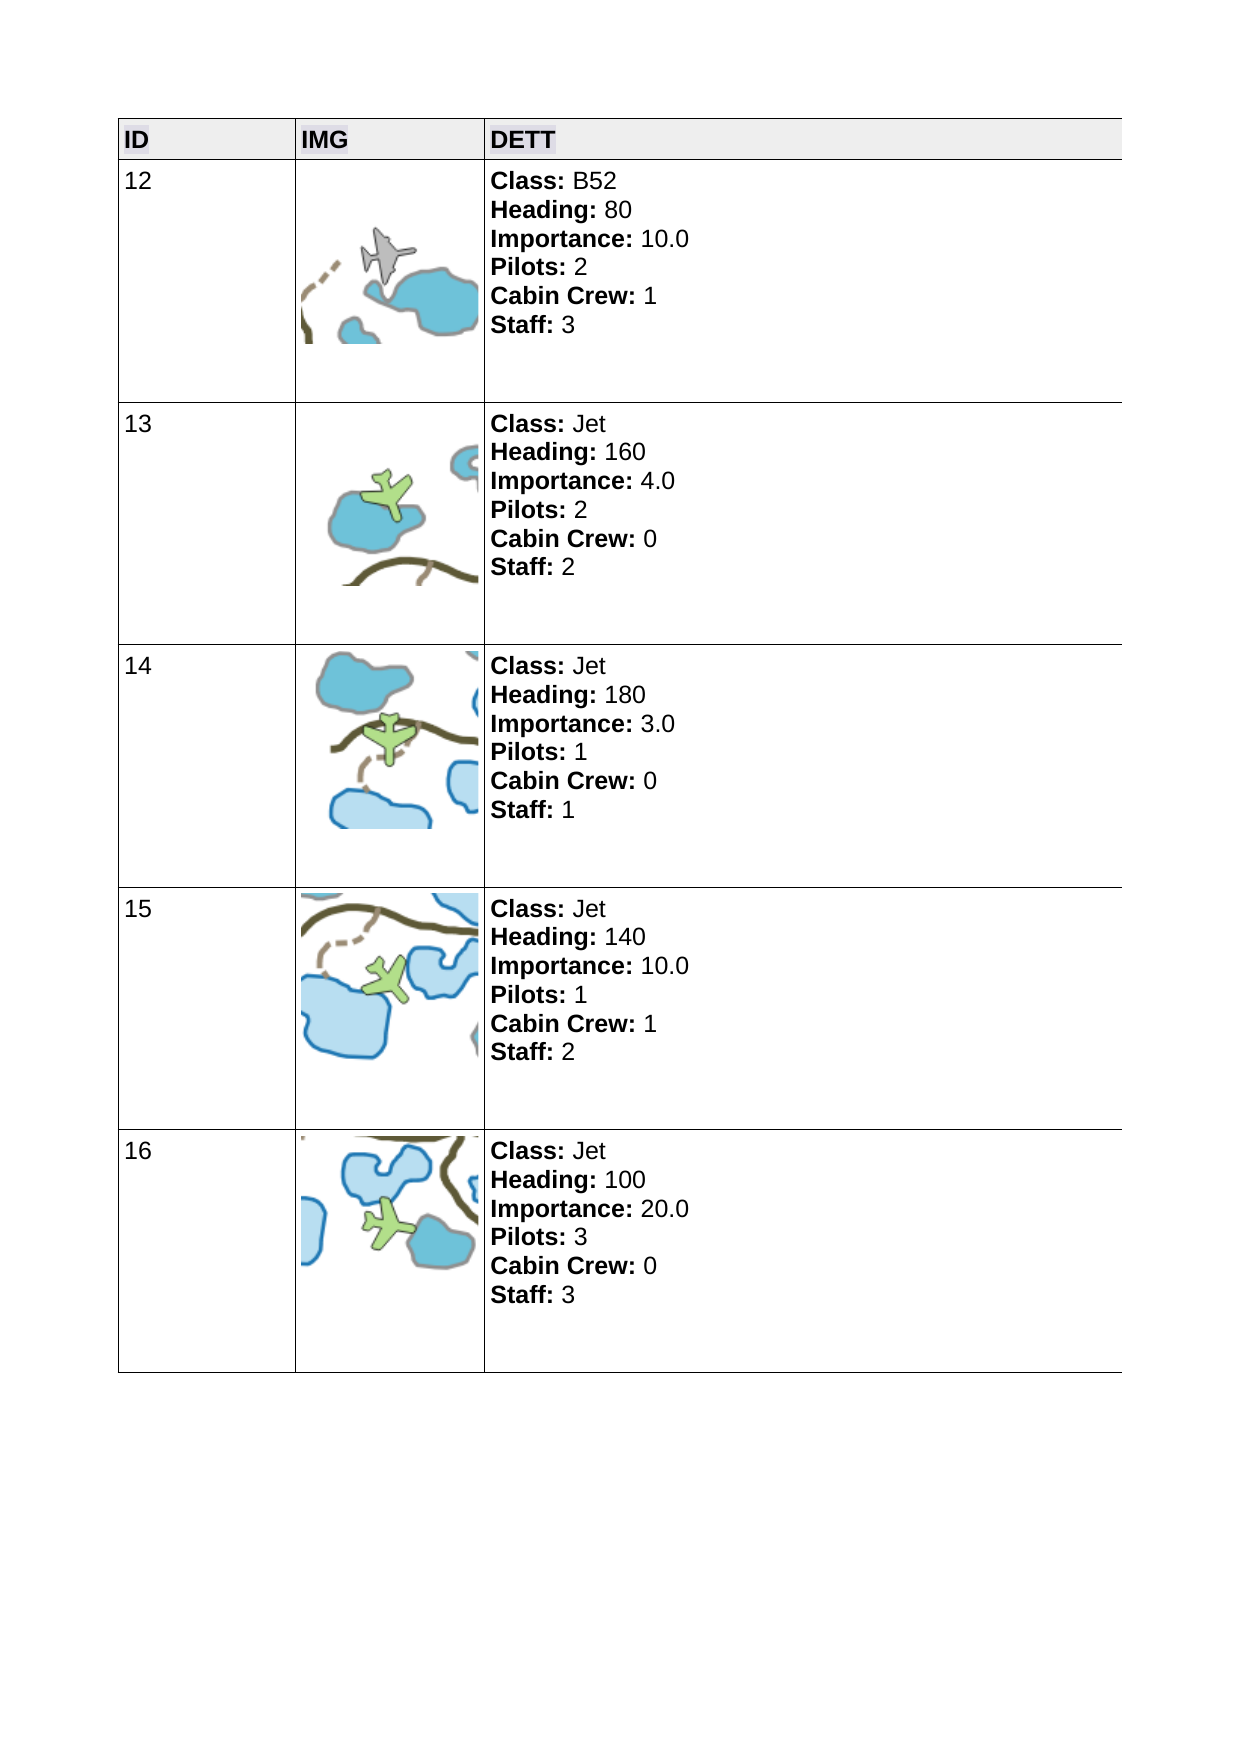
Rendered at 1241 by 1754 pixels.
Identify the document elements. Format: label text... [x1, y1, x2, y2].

table_cell [296, 160, 484, 402]
table_cell 12 [119, 160, 295, 402]
picture [301, 651, 479, 829]
table_cell 15 [119, 888, 295, 1129]
table_cell Class: Jet Heading: 160 Importance: 4.0 Pilots: 2 Cabin Crew: 0 Staff: 2 [485, 403, 1122, 644]
picture [301, 166, 479, 344]
table_header DETT [485, 119, 1122, 159]
table_cell [296, 888, 484, 1129]
table_header ID [119, 119, 295, 159]
table_cell 14 [119, 645, 295, 887]
table_cell 16 [119, 1130, 295, 1372]
picture [301, 893, 479, 1071]
table_cell Class: Jet Heading: 140 Importance: 10.0 Pilots: 1 Cabin Crew: 1 Staff: 2 [485, 888, 1122, 1129]
picture [301, 1136, 479, 1314]
picture [301, 408, 479, 586]
table_cell [296, 1130, 484, 1372]
table_cell [296, 645, 484, 887]
table_header IMG [296, 119, 484, 159]
table_cell Class: B52 Heading: 80 Importance: 10.0 Pilots: 2 Cabin Crew: 1 Staff: 3 [485, 160, 1122, 402]
table_cell [296, 403, 484, 644]
table_cell 13 [119, 403, 295, 644]
table_cell Class: Jet Heading: 180 Importance: 3.0 Pilots: 1 Cabin Crew: 0 Staff: 1 [485, 645, 1122, 887]
table_cell Class: Jet Heading: 100 Importance: 20.0 Pilots: 3 Cabin Crew: 0 Staff: 3 [485, 1130, 1122, 1372]
